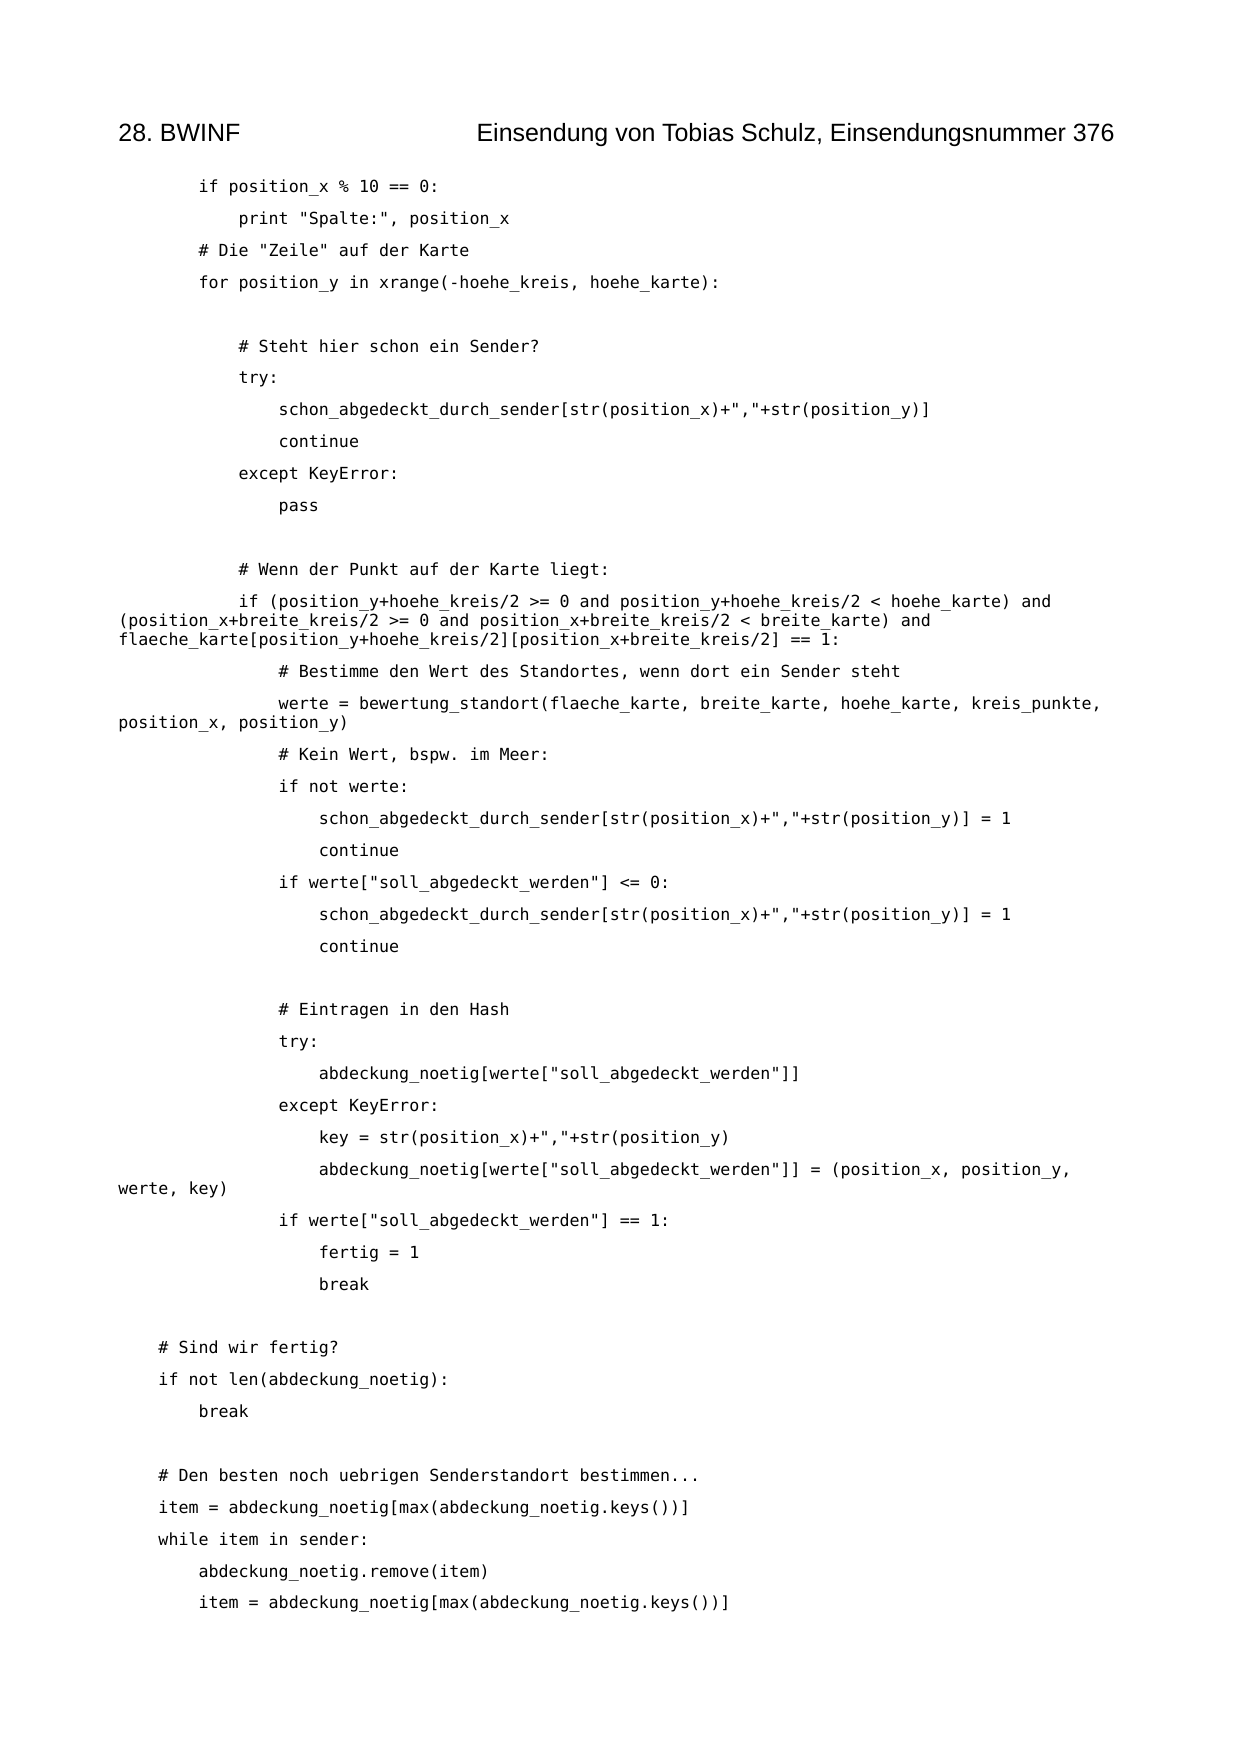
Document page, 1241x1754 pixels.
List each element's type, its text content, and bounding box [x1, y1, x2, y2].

text try: [118, 368, 1122, 388]
text if position_x % 10 == 0: [118, 177, 1122, 196]
text abdeckung_noetig[werte["soll_abgedeckt_werden"]] = (position_x, position_y, werte, key) [118, 1159, 1122, 1198]
text if not werte: [118, 777, 1122, 796]
text if werte["soll_abgedeckt_werden"] == 1: [118, 1211, 1122, 1230]
text break [118, 1402, 1122, 1421]
text continue [118, 841, 1122, 860]
text for position_y in xrange(-hoehe_kreis, hoehe_karte): [118, 273, 1122, 292]
text werte = bewertung_standort(flaeche_karte, breite_karte, hoehe_karte, kreis_punkte, position_x, position_y) [118, 694, 1122, 733]
text key = str(position_x)+","+str(position_y) [118, 1128, 1122, 1147]
text # Steht hier schon ein Sender? [118, 336, 1122, 356]
text fertig = 1 [118, 1243, 1122, 1262]
text abdeckung_noetig.remove(item) [118, 1561, 1122, 1581]
text item = abdeckung_noetig[max(abdeckung_noetig.keys())] [118, 1593, 1122, 1613]
text # Bestimme den Wert des Standortes, wenn dort ein Sender steht [118, 662, 1122, 681]
text pass [118, 496, 1122, 515]
text # Die "Zeile" auf der Karte [118, 241, 1122, 260]
text except KeyError: [118, 464, 1122, 483]
text if not len(abdeckung_noetig): [118, 1370, 1122, 1389]
text item = abdeckung_noetig[max(abdeckung_noetig.keys())] [118, 1498, 1122, 1517]
text # Kein Wert, bspw. im Meer: [118, 745, 1122, 764]
text if werte["soll_abgedeckt_werden"] <= 0: [118, 873, 1122, 892]
text except KeyError: [118, 1096, 1122, 1115]
text print "Spalte:", position_x [118, 209, 1122, 228]
text if (position_y+hoehe_kreis/2 >= 0 and position_y+hoehe_kreis/2 < hoehe_karte) and (position_x+breite_kreis/2 >= 0 and position_x+breite_kreis/2 < breite_karte) and flaeche_karte[position_y+hoehe_kreis/2][position_x+breite_kreis/2] == 1: [118, 591, 1122, 649]
text # Wenn der Punkt auf der Karte liegt: [118, 559, 1122, 579]
text schon_abgedeckt_durch_sender[str(position_x)+","+str(position_y)] = 1 [118, 809, 1122, 828]
text # Den besten noch uebrigen Senderstandort bestimmen... [118, 1466, 1122, 1485]
text break [118, 1274, 1122, 1294]
text continue [118, 432, 1122, 451]
text abdeckung_noetig[werte["soll_abgedeckt_werden"]] [118, 1064, 1122, 1083]
text schon_abgedeckt_durch_sender[str(position_x)+","+str(position_y)] [118, 400, 1122, 419]
text while item in sender: [118, 1529, 1122, 1549]
text continue [118, 936, 1122, 956]
text # Sind wir fertig? [118, 1338, 1122, 1358]
text try: [118, 1032, 1122, 1051]
text # Eintragen in den Hash [118, 1000, 1122, 1019]
text schon_abgedeckt_durch_sender[str(position_x)+","+str(position_y)] = 1 [118, 904, 1122, 924]
